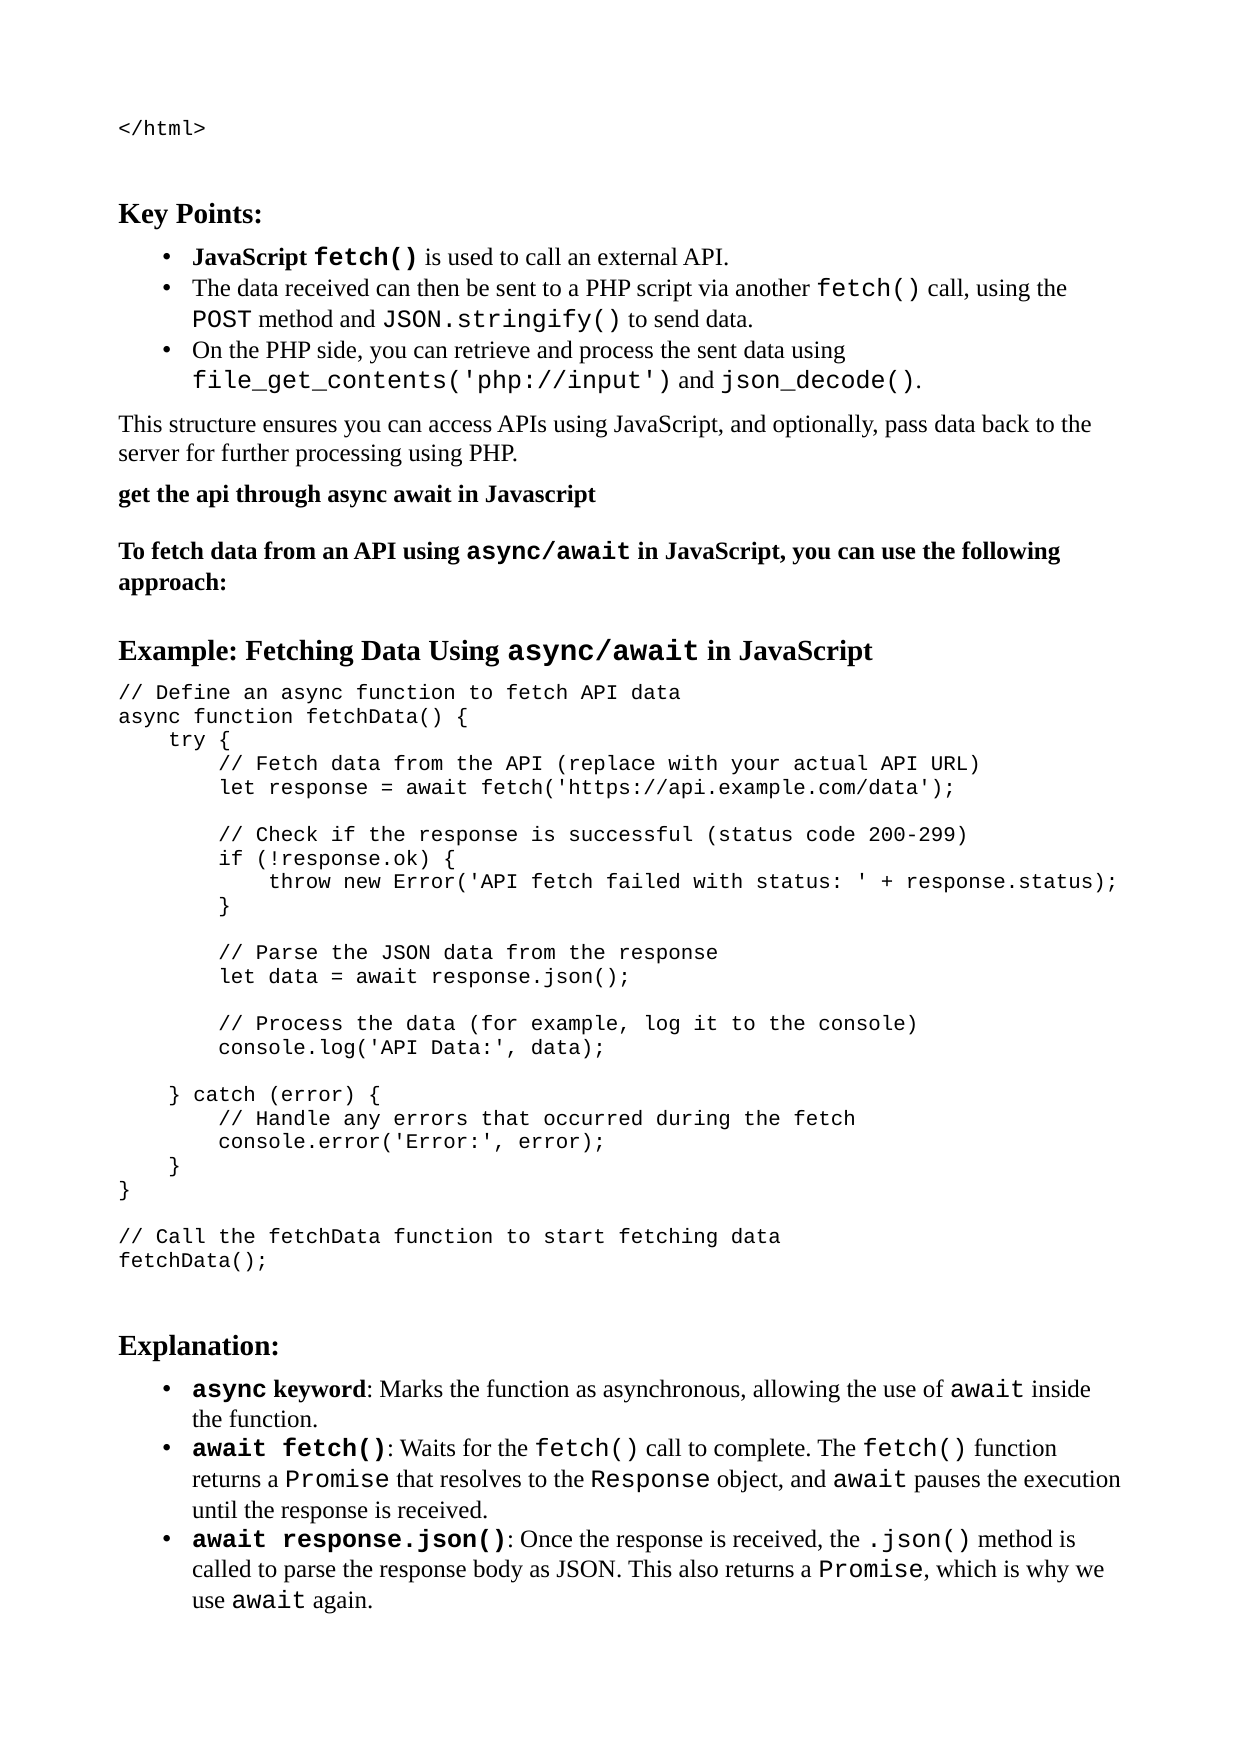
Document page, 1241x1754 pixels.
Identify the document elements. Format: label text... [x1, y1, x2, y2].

list On the PHP side, you can retrieve and process the sent data using file_get_contents('php://input') and json_decode(). [162, 335, 1122, 396]
text } [118, 895, 1122, 918]
list The data received can then be sent to a PHP script via another fetch() call, using the POST method and JSON.stringify() to send data. [162, 273, 1122, 335]
text async function fetchData() { [118, 706, 1122, 729]
list await fetch(): Waits for the fetch() call to complete. The fetch() function returns a Promise that resolves to the Response object, and await pauses the execution until the response is received. [162, 1433, 1122, 1524]
list JavaScript fetch() is used to call an external API. [162, 242, 1122, 273]
text } [118, 1179, 1122, 1202]
text throw new Error('API fetch failed with status: ' + response.status); [118, 871, 1122, 895]
text // Process the data (for example, log it to the console) [118, 1013, 1122, 1037]
subtitle Key Points: [118, 196, 1122, 230]
list await response.json(): Once the response is received, the .json() method is called to parse the response body as JSON. This also returns a Promise, which is why we use await again. [162, 1524, 1122, 1616]
text // Parse the JSON data from the response [118, 942, 1122, 966]
subtitle Example: Fetching Data Using async/await in JavaScript [118, 633, 1122, 669]
text This structure ensures you can access APIs using JavaScript, and optionally, pass data back to the server for further processing using PHP. [118, 409, 1122, 466]
text To fetch data from an API using async/await in JavaScript, you can use the following approach: [118, 536, 1122, 596]
list async keyword: Marks the function as asynchronous, allowing the use of await inside the function. [162, 1374, 1122, 1433]
text console.log('API Data:', data); [118, 1037, 1122, 1060]
text let data = await response.json(); [118, 966, 1122, 989]
text // Check if the response is successful (status code 200-299) [118, 824, 1122, 848]
text console.error('Error:', error); [118, 1131, 1122, 1155]
text try { [118, 729, 1122, 753]
text get the api through async await in Javascript [118, 479, 1122, 508]
text if (!response.ok) { [118, 848, 1122, 871]
text // Define an async function to fetch API data [118, 682, 1122, 706]
text // Handle any errors that occurred during the fetch [118, 1108, 1122, 1131]
text let response = await fetch('https://api.example.com/data'); [118, 777, 1122, 800]
text } catch (error) { [118, 1084, 1122, 1108]
text // Fetch data from the API (replace with your actual API URL) [118, 753, 1122, 777]
text // Call the fetchData function to start fetching data [118, 1226, 1122, 1249]
subtitle Explanation: [118, 1328, 1122, 1361]
text fetchData(); [118, 1249, 1122, 1273]
text </html> [118, 118, 1122, 142]
text } [118, 1155, 1122, 1179]
